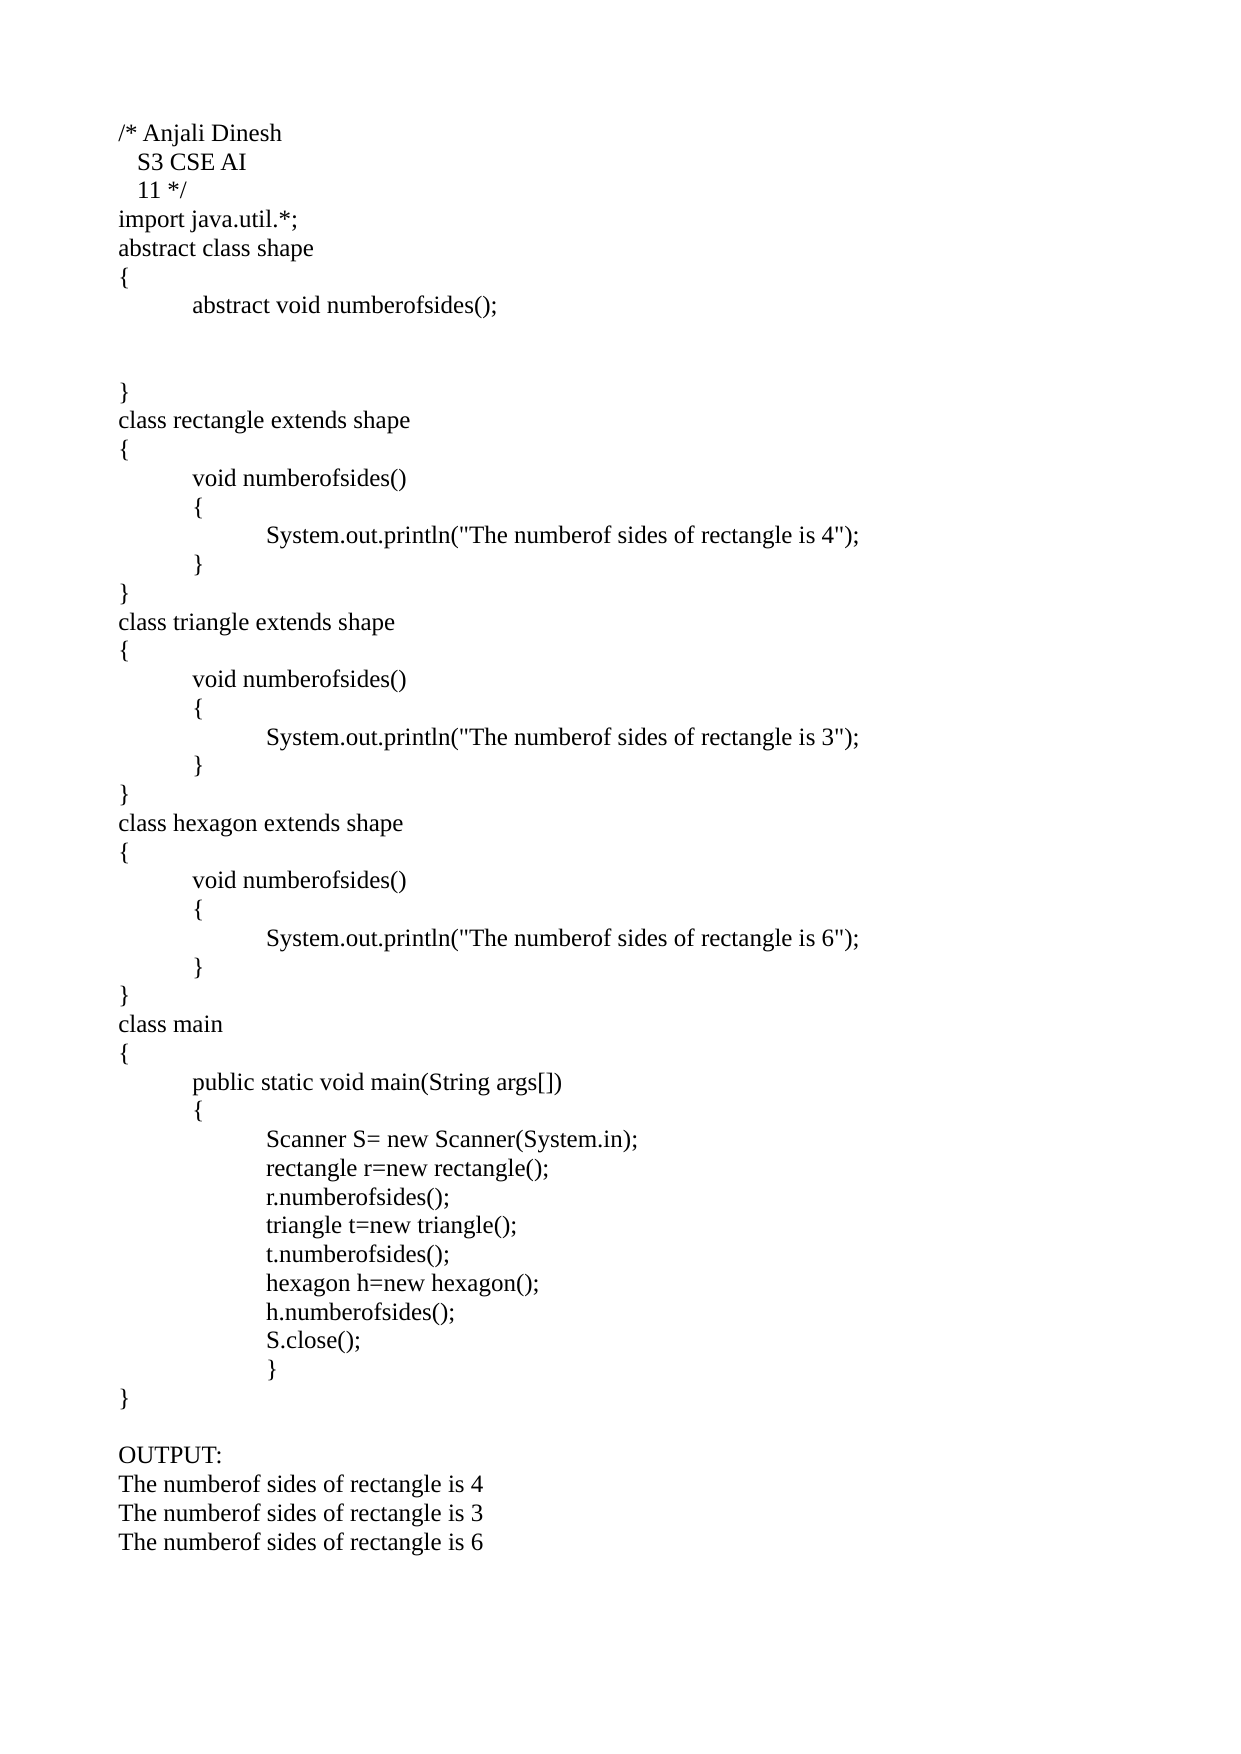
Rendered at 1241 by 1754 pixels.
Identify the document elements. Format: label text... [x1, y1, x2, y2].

text } [118, 578, 1122, 607]
text System.out.println("The numberof sides of rectangle is 3"); [118, 722, 1122, 751]
text void numberofsides() [118, 664, 1122, 693]
text class hexagon extends shape [118, 808, 1122, 837]
text public static void main(String args[]) [118, 1067, 1122, 1096]
text { [118, 492, 1122, 521]
text The numberof sides of rectangle is 3 [118, 1498, 1122, 1527]
text Scanner S= new Scanner(System.in); [118, 1124, 1122, 1153]
text System.out.println("The numberof sides of rectangle is 6"); [118, 923, 1122, 952]
text { [118, 1096, 1122, 1124]
text h.numberofsides(); [118, 1297, 1122, 1326]
text ​/* Anjali Dinesh [118, 118, 1122, 147]
text hexagon h=new hexagon(); [118, 1268, 1122, 1297]
text t.numberofsides(); [118, 1239, 1122, 1268]
text r.numberofsides(); [118, 1182, 1122, 1211]
text { [118, 1038, 1122, 1067]
text 11 */ [118, 176, 1122, 204]
text { [118, 693, 1122, 722]
text void numberofsides() [118, 866, 1122, 894]
text } [118, 377, 1122, 406]
text The numberof sides of rectangle is 6 [118, 1527, 1122, 1556]
text } [118, 1354, 1122, 1383]
text } [118, 1383, 1122, 1412]
text { [118, 434, 1122, 463]
text } [118, 779, 1122, 808]
text triangle t=new triangle(); [118, 1211, 1122, 1239]
text S3 CSE AI [118, 147, 1122, 176]
text } [118, 751, 1122, 779]
text { [118, 262, 1122, 291]
text } [118, 981, 1122, 1009]
text { [118, 837, 1122, 866]
text import java.util.*; [118, 204, 1122, 233]
text The numberof sides of rectangle is 4 [118, 1469, 1122, 1498]
text OUTPUT: [118, 1441, 1122, 1469]
text S.close(); [118, 1326, 1122, 1354]
text abstract void numberofsides(); [118, 291, 1122, 319]
text abstract class shape [118, 233, 1122, 262]
text class rectangle extends shape [118, 406, 1122, 434]
text } [118, 549, 1122, 578]
text { [118, 636, 1122, 664]
text { [118, 894, 1122, 923]
text System.out.println("The numberof sides of rectangle is 4"); [118, 521, 1122, 549]
text class triangle extends shape [118, 607, 1122, 636]
text rectangle r=new rectangle(); [118, 1153, 1122, 1182]
text class main [118, 1009, 1122, 1038]
text } [118, 952, 1122, 981]
text void numberofsides() [118, 463, 1122, 492]
